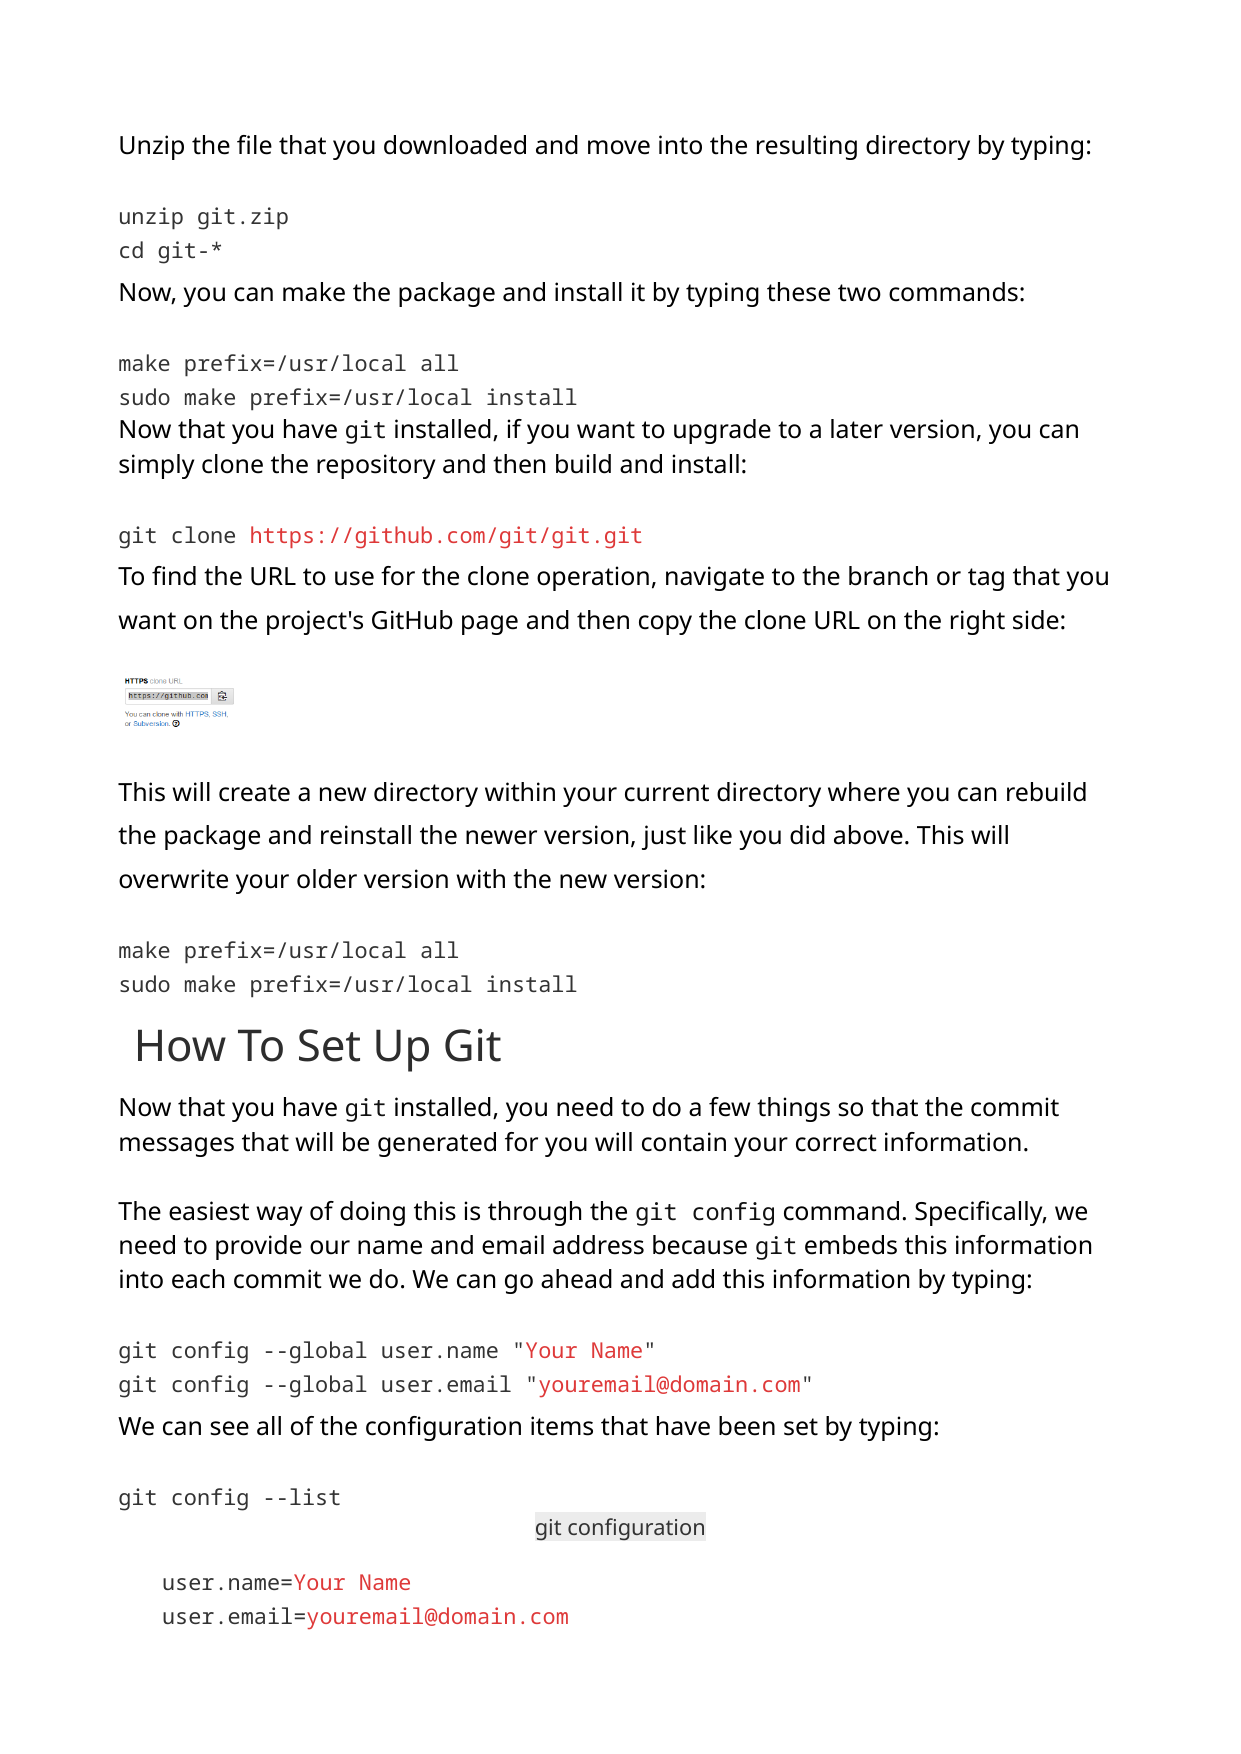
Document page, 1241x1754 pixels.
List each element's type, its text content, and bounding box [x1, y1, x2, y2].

text git configuration [118, 1512, 1122, 1541]
text To find the URL to use for the clone operation, navigate to the branch or tag that you want on the project's GitHub page and then copy the clone URL on the right side: [118, 549, 1122, 637]
text unzip git.zip [118, 196, 1122, 231]
text cd git-* [118, 231, 1122, 265]
text git config --list [118, 1477, 1122, 1512]
subtitle How To Set Up Git [134, 1014, 1106, 1074]
text user.name=Your Name [162, 1562, 1078, 1596]
text We can see all of the configuration items that have been set by typing: [118, 1399, 1122, 1443]
text make prefix=/usr/local all [118, 343, 1122, 377]
text sudo make prefix=/usr/local install [118, 964, 1122, 999]
text Unzip the file that you downloaded and move into the resulting directory by typing: [118, 118, 1122, 162]
text git clone https://github.com/git/git.git [118, 515, 1122, 549]
text git config --global user.name "Your Name" [118, 1330, 1122, 1365]
text user.email=youremail@domain.com [162, 1596, 1078, 1631]
picture [118, 671, 237, 731]
text Now that you have git installed, if you want to upgrade to a later version, you can simply clone the repository and then build and install: [118, 412, 1122, 481]
text This will create a new directory within your current directory where you can rebuild the package and reinstall the newer version, just like you did above. This will overwrite your older version with the new version: [118, 764, 1122, 896]
text The easiest way of doing this is through the git config command. Specifically, we need to provide our name and email address because git embeds this information into each commit we do. We can go ahead and add this information by typing: [118, 1193, 1122, 1296]
text git config --global user.email "youremail@domain.com" [118, 1365, 1122, 1399]
text Now, you can make the package and install it by typing these two commands: [118, 265, 1122, 309]
text sudo make prefix=/usr/local install [118, 377, 1122, 412]
text Now that you have git installed, you need to do a few things so that the commit messages that will be generated for you will contain your correct information. [118, 1090, 1122, 1158]
text make prefix=/usr/local all [118, 930, 1122, 964]
